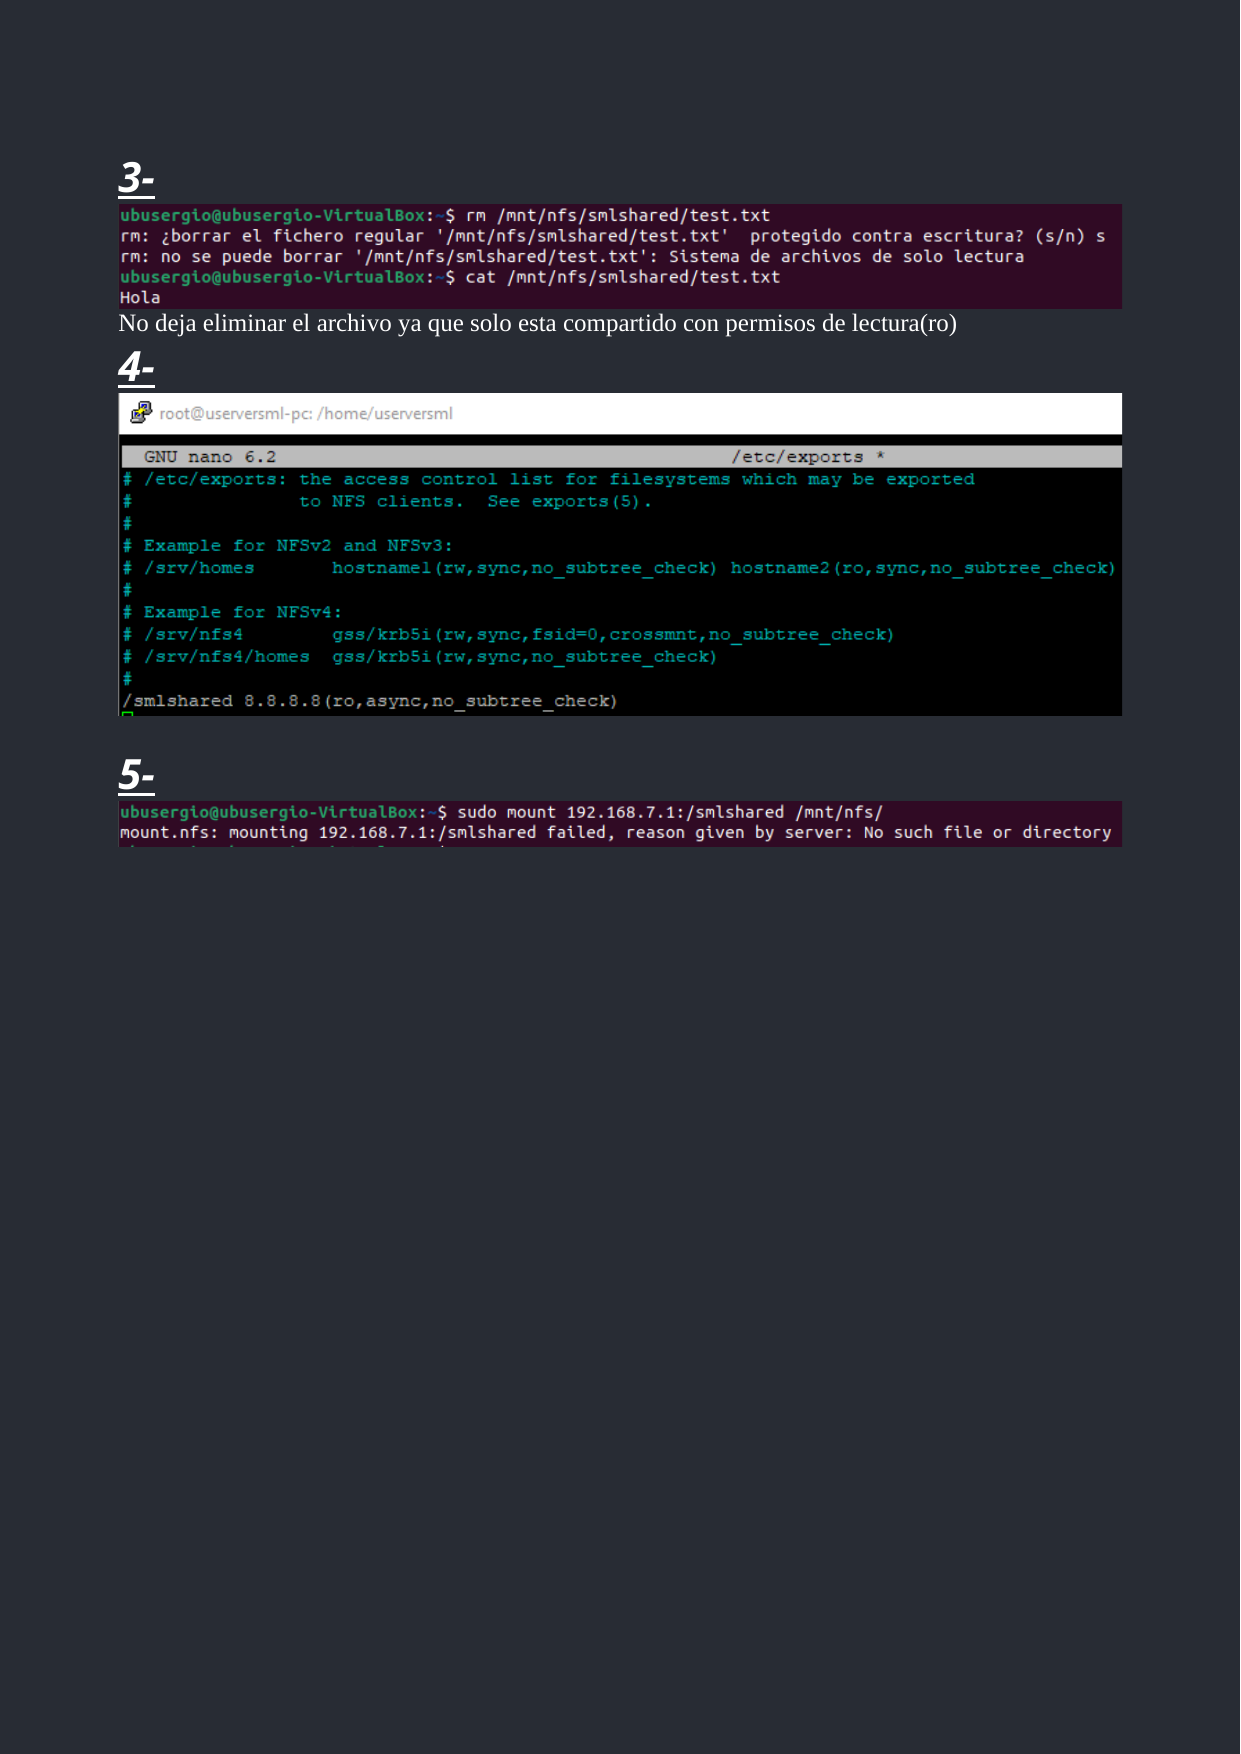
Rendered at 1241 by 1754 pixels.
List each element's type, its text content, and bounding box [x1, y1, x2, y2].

text 4- [118, 337, 1122, 393]
picture [118, 801, 1123, 847]
text No deja eliminar el archivo ya que solo esta compartido con permisos de lectura(ro) [118, 309, 1122, 337]
text 5- [118, 745, 1122, 801]
text 3- [118, 148, 1122, 204]
picture [118, 204, 1123, 309]
picture [118, 393, 1123, 716]
